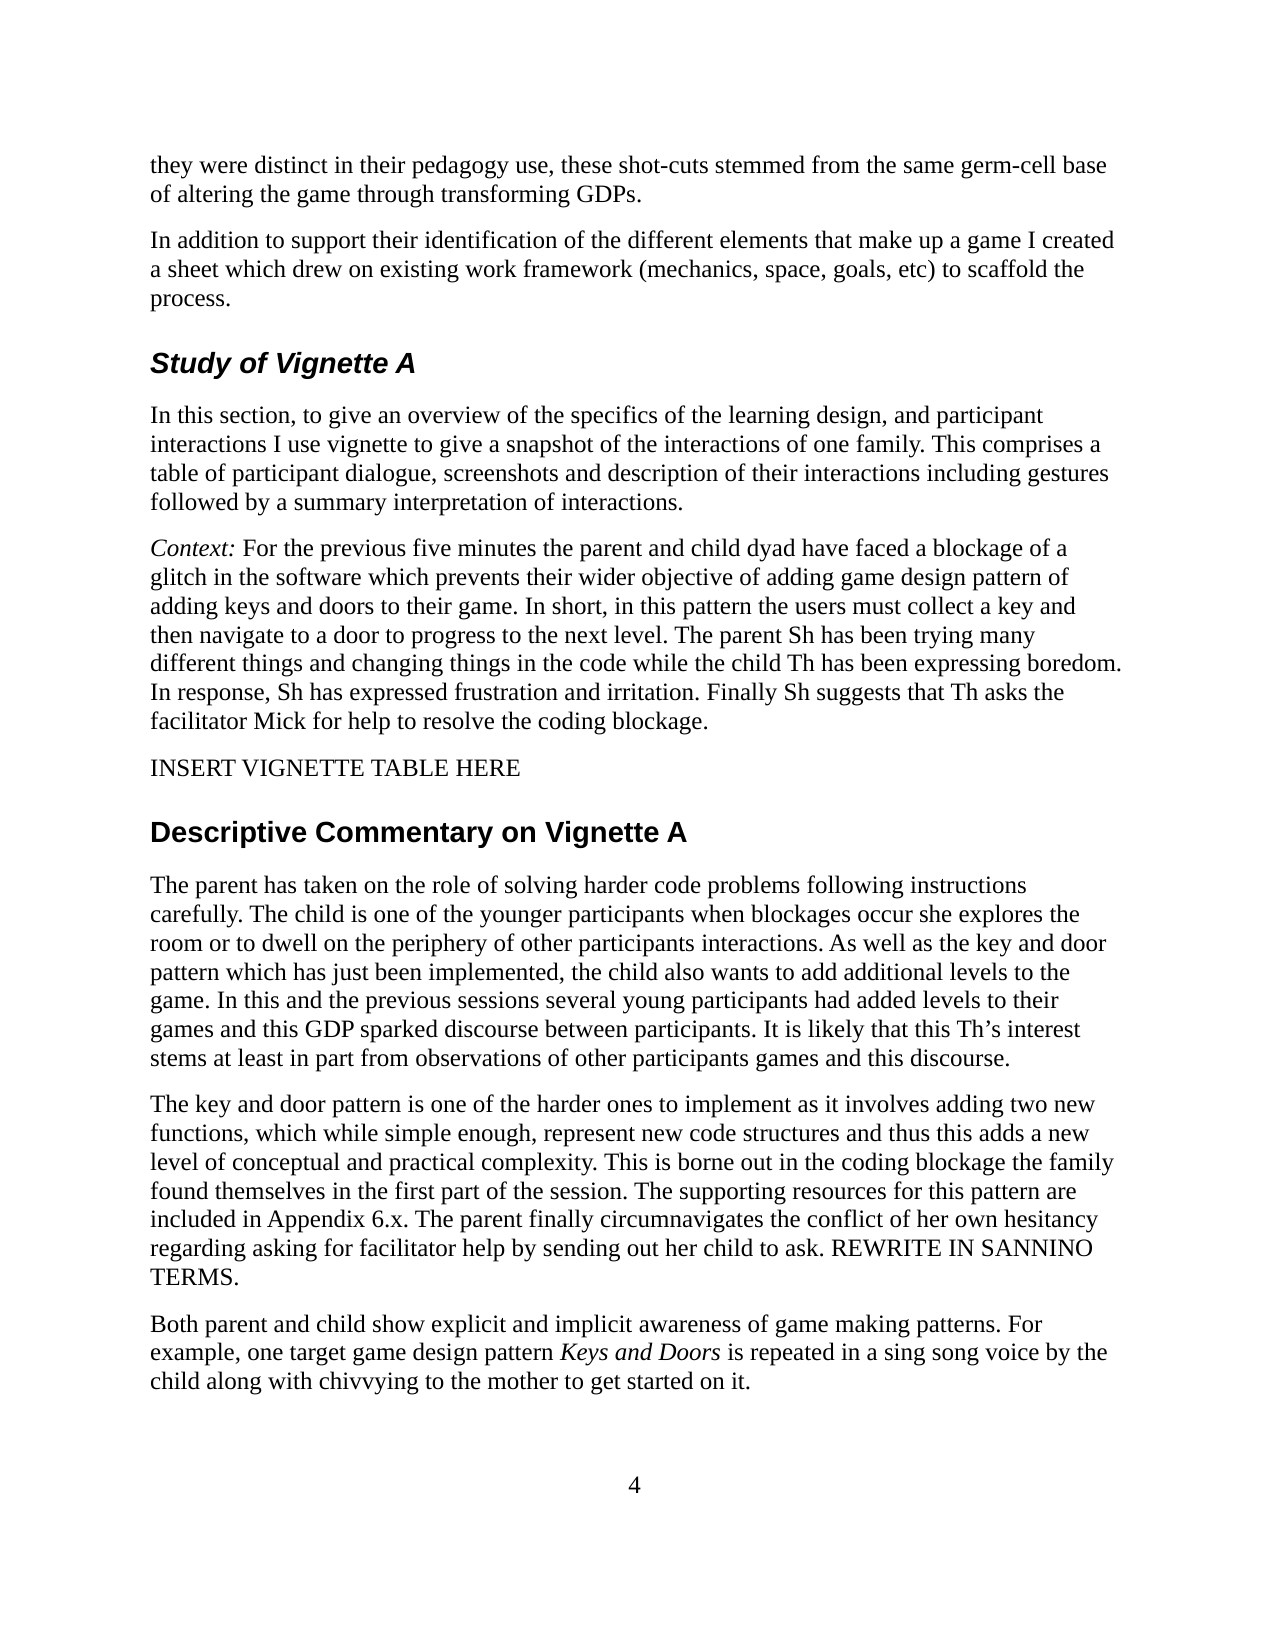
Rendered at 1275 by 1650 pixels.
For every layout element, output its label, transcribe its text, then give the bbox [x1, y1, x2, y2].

text Both parent and child show explicit and implicit awareness of game making patterns. For example, one target game design pattern Keys and Doors is repeated in a sing song voice by the child along with chivvying to the mother to get started on it. [150, 1309, 1125, 1395]
text In addition to support their identification of the different elements that make up a game I created a sheet which drew on existing work framework (mechanics, space, goals, etc) to scaffold the process. [150, 225, 1125, 312]
text The key and door pattern is one of the harder ones to implement as it involves adding two new functions, which while simple enough, represent new code structures and thus this adds a new level of conceptual and practical complexity. This is borne out in the coding blockage the family found themselves in the first part of the session. The supporting resources for this pattern are included in Appendix 6.x. The parent finally circumnavigates the conflict of her own hesitancy regarding asking for facilitator help by sending out her child to ask. REWRITE IN SANNINO TERMS. [150, 1089, 1125, 1291]
subtitle Study of Vignette A [150, 346, 1125, 379]
text they were distinct in their pedagogy use, these shot-cuts stemmed from the same germ-cell base of altering the game through transforming GDPs. [150, 150, 1125, 207]
text The parent has taken on the role of solving harder code problems following instructions carefully. The child is one of the younger participants when blockages occur she explores the room or to dwell on the periphery of other participants interactions. As well as the key and door pattern which has just been implemented, the child also wants to add additional levels to the game. In this and the previous sessions several young participants had added levels to their games and this GDP sparked discourse between participants. It is likely that this Th’s interest stems at least in part from observations of other participants games and this discourse. [150, 870, 1125, 1072]
subtitle Descriptive Commentary on Vignette A [150, 815, 1125, 849]
text INSERT VIGNETTE TABLE HERE [150, 753, 1125, 781]
text In this section, to give an overview of the specifics of the learning design, and participant interactions I use vignette to give a snapshot of the interactions of one family. This comprises a table of participant dialogue, screenshots and description of their interactions including gestures followed by a summary interpretation of interactions. [150, 401, 1125, 516]
text Context: For the previous five minutes the parent and child dyad have faced a blockage of a glitch in the software which prevents their wider objective of adding game design pattern of adding keys and doors to their game. In short, in this pattern the users must collect a key and then navigate to a door to progress to the next level. The parent Sh has been trying many different things and changing things in the code while the child Th has been expressing boredom. In response, Sh has expressed frustration and irritation. Finally Sh suggests that Th asks the facilitator Mick for help to resolve the coding blockage. [150, 533, 1125, 735]
